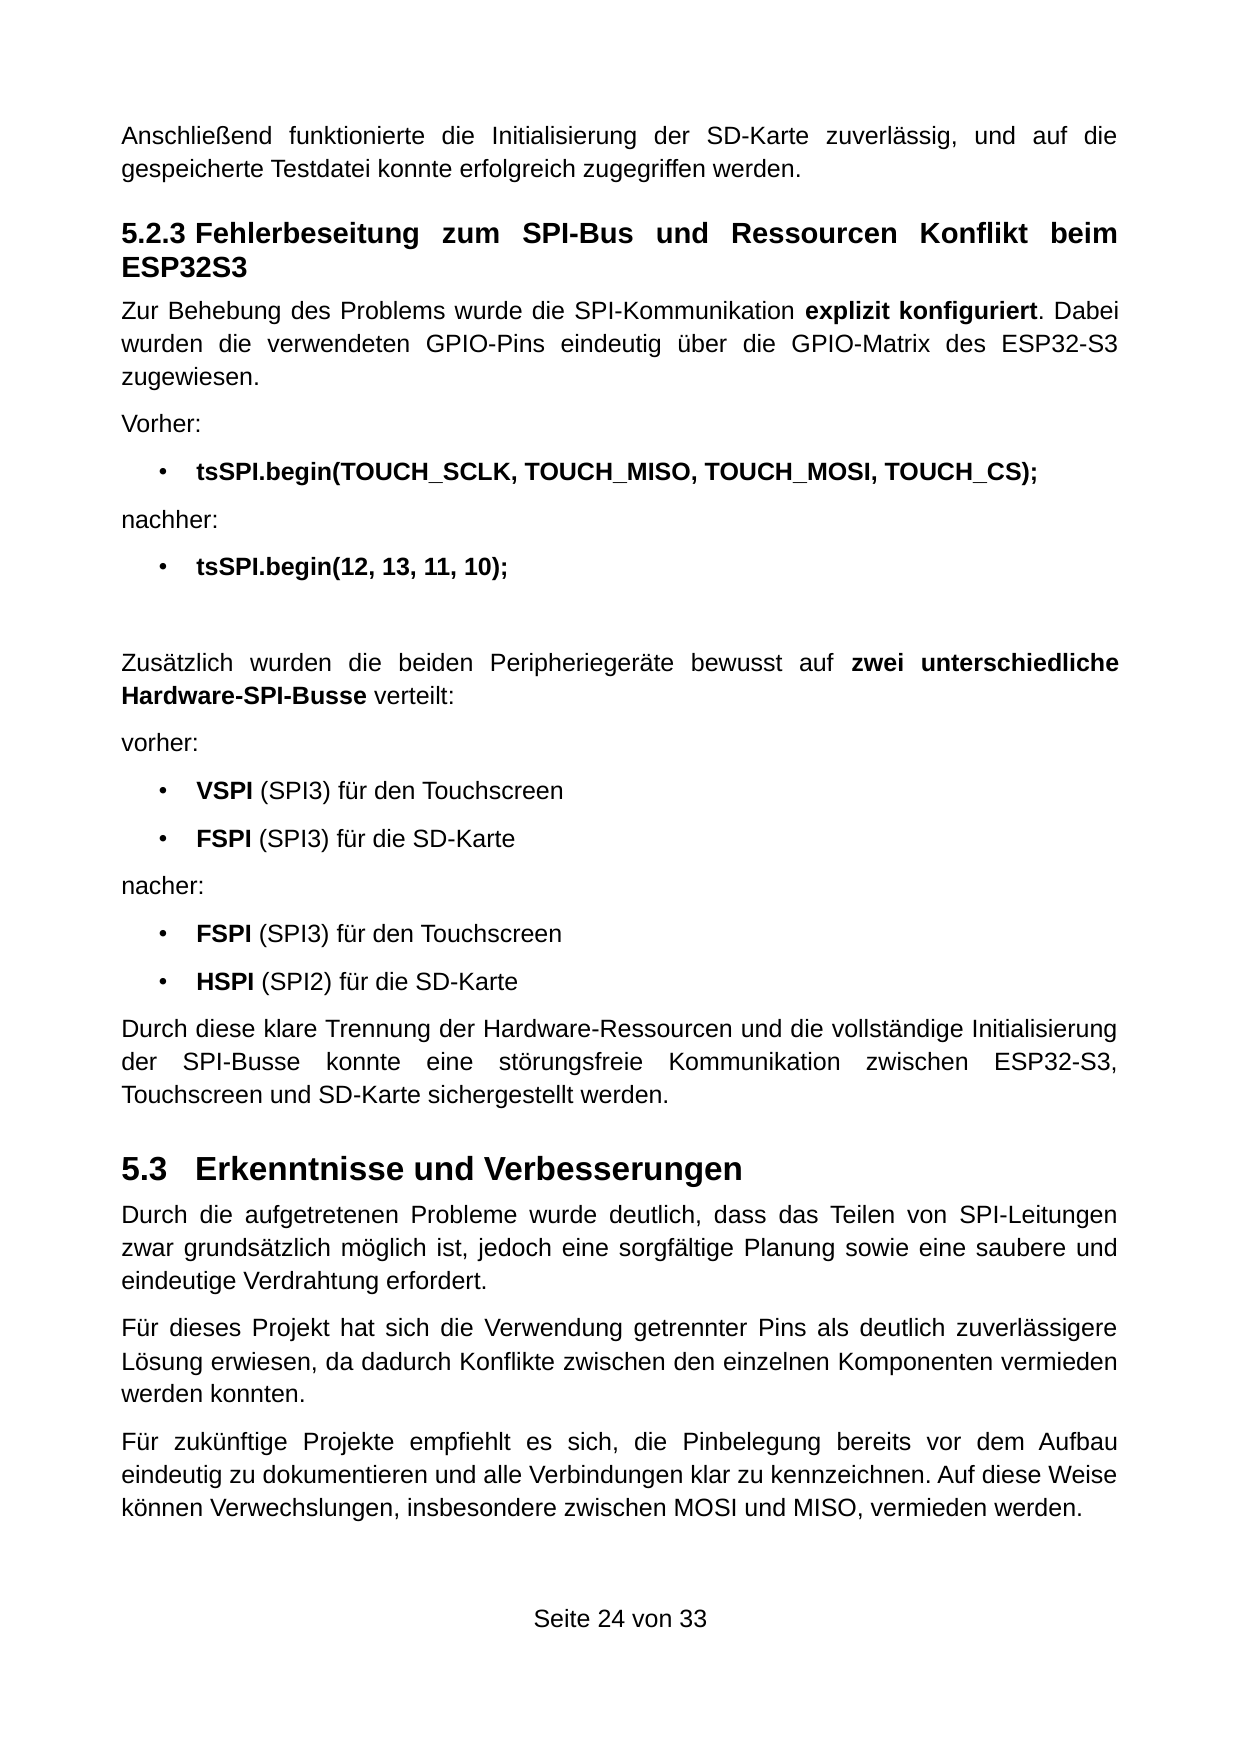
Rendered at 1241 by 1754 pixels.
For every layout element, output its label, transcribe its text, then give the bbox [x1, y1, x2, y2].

subtitle Fehlerbeseitung zum SPI-Bus und Ressourcen Konflikt beim ESP32S3 [121, 216, 1119, 283]
list HSPI (SPI2) für die SD-Karte [158, 967, 1119, 996]
list VSPI (SPI3) für den Touchscreen [158, 776, 1119, 805]
text nachher: [121, 505, 1119, 533]
text vorher: [121, 728, 1119, 757]
text Vorher: [121, 409, 1119, 438]
text Für dieses Projekt hat sich die Verwendung getrennter Pins als deutlich zuverlässigere Lösung erwiesen, da dadurch Konflikte zwischen den einzelnen Komponenten vermieden werden konnten. [121, 1313, 1119, 1408]
text nacher: [121, 871, 1119, 900]
list FSPI (SPI3) für den Touchscreen [158, 919, 1119, 948]
list FSPI (SPI3) für die SD-Karte [158, 824, 1119, 852]
text Für zukünftige Projekte empfiehlt es sich, die Pinbelegung bereits vor dem Aufbau eindeutig zu dokumentieren und alle Verbindungen klar zu kennzeichnen. Auf diese Weise können Verwechslungen, insbesondere zwischen MOSI und MISO, vermieden werden. [121, 1427, 1119, 1522]
subtitle Erkenntnisse und Verbesserungen [121, 1149, 1119, 1187]
text Anschließend funktionierte die Initialisierung der SD-Karte zuverlässig, und auf die gespeicherte Testdatei konnte erfolgreich zugegriffen werden. [121, 121, 1119, 183]
list tsSPI.begin(TOUCH_SCLK, TOUCH_MISO, TOUCH_MOSI, TOUCH_CS); [158, 457, 1119, 486]
text Zusätzlich wurden die beiden Peripheriegeräte bewusst auf zwei unterschiedliche Hardware-SPI-Busse verteilt: [121, 648, 1119, 709]
text Durch diese klare Trennung der Hardware-Ressourcen und die vollständige Initialisierung der SPI-Busse konnte eine störungsfreie Kommunikation zwischen ESP32-S3, Touchscreen und SD-Karte sichergestellt werden. [121, 1014, 1119, 1109]
list tsSPI.begin(12, 13, 11, 10); [158, 552, 1119, 581]
text Durch die aufgetretenen Probleme wurde deutlich, dass das Teilen von SPI-Leitungen zwar grundsätzlich möglich ist, jedoch eine sorgfältige Planung sowie eine saubere und eindeutige Verdrahtung erfordert. [121, 1200, 1119, 1294]
text Zur Behebung des Problems wurde die SPI-Kommunikation explizit konfiguriert. Dabei wurden die verwendeten GPIO-Pins eindeutig über die GPIO-Matrix des ESP32-S3 zugewiesen. [121, 296, 1119, 391]
